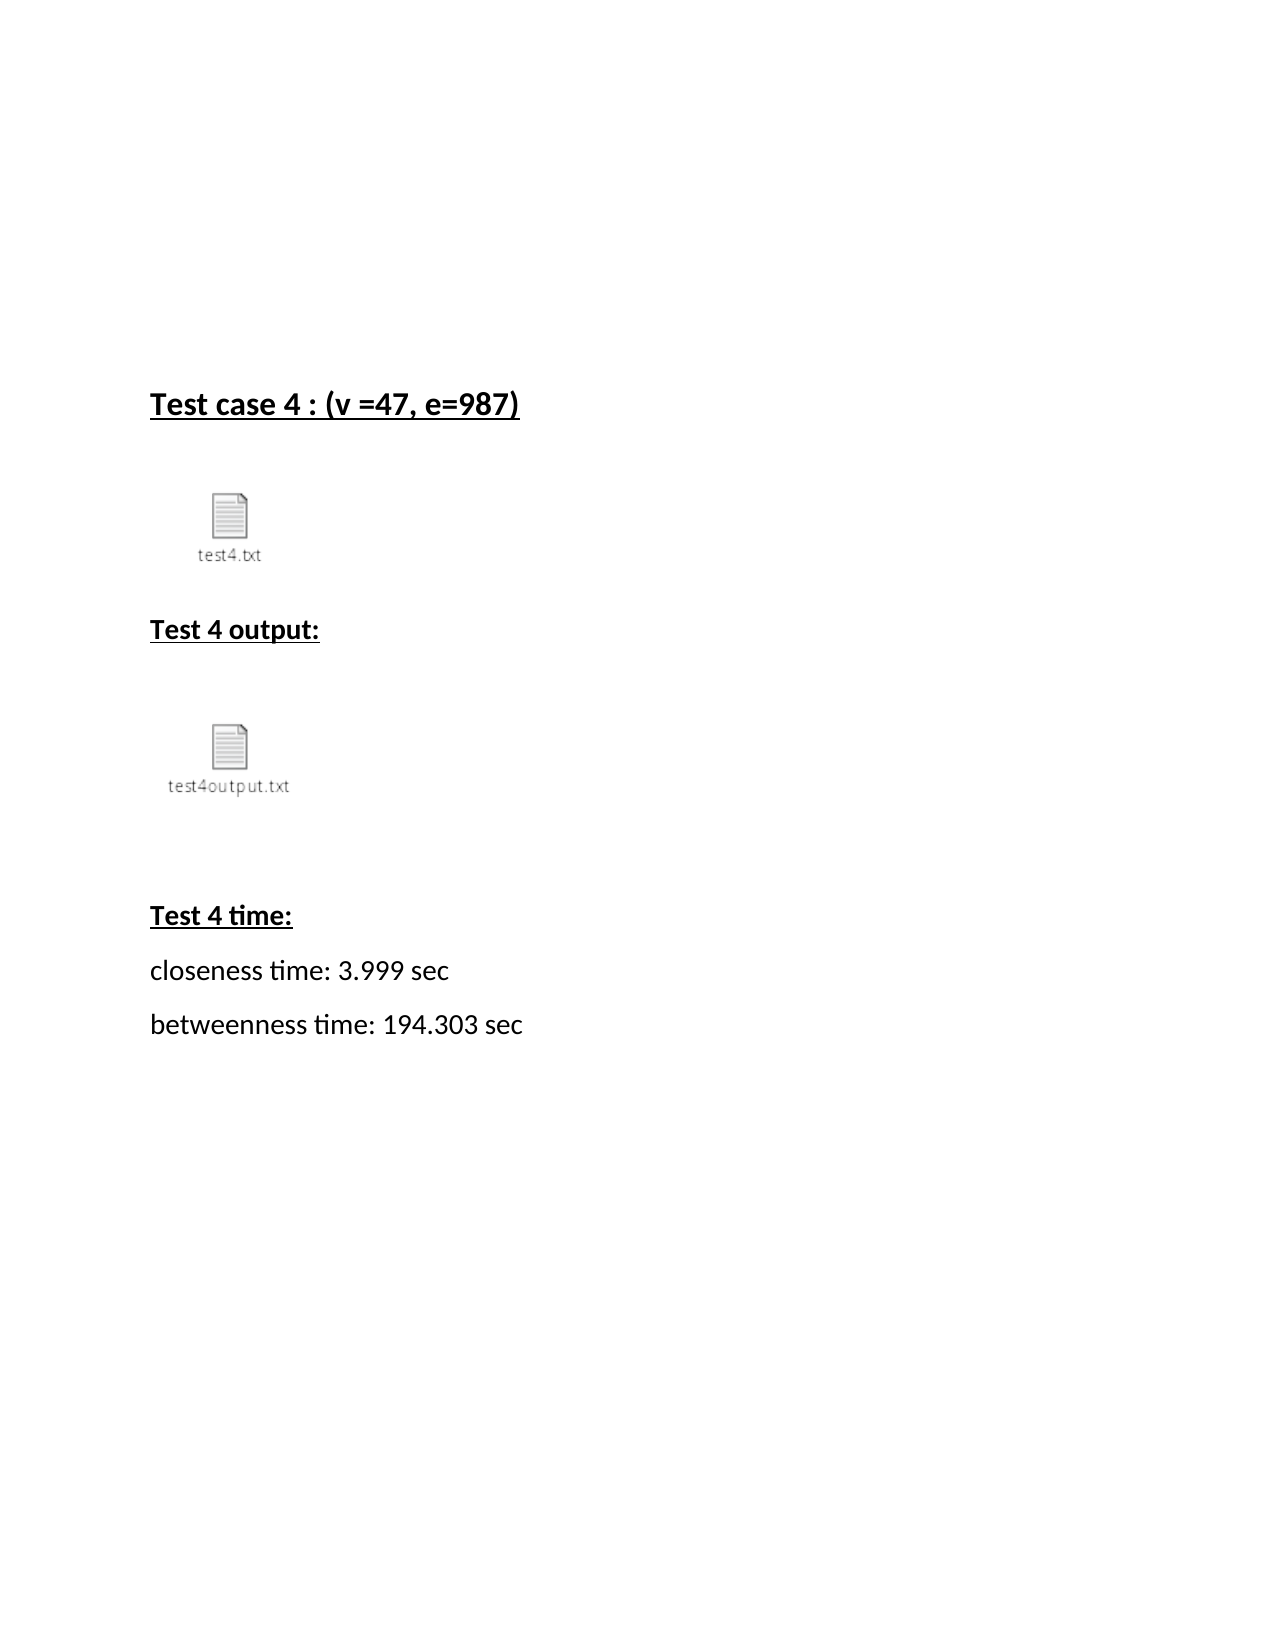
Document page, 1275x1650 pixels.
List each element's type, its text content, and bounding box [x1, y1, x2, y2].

text closeness time: 3.999 sec [150, 952, 1125, 987]
text Test 4 output: [150, 611, 1125, 647]
text Test 4 time: [150, 897, 1125, 933]
text Test case 4 : (v =47, e=987) [150, 383, 1125, 423]
text betweenness time: 194.303 sec [150, 1006, 1125, 1042]
